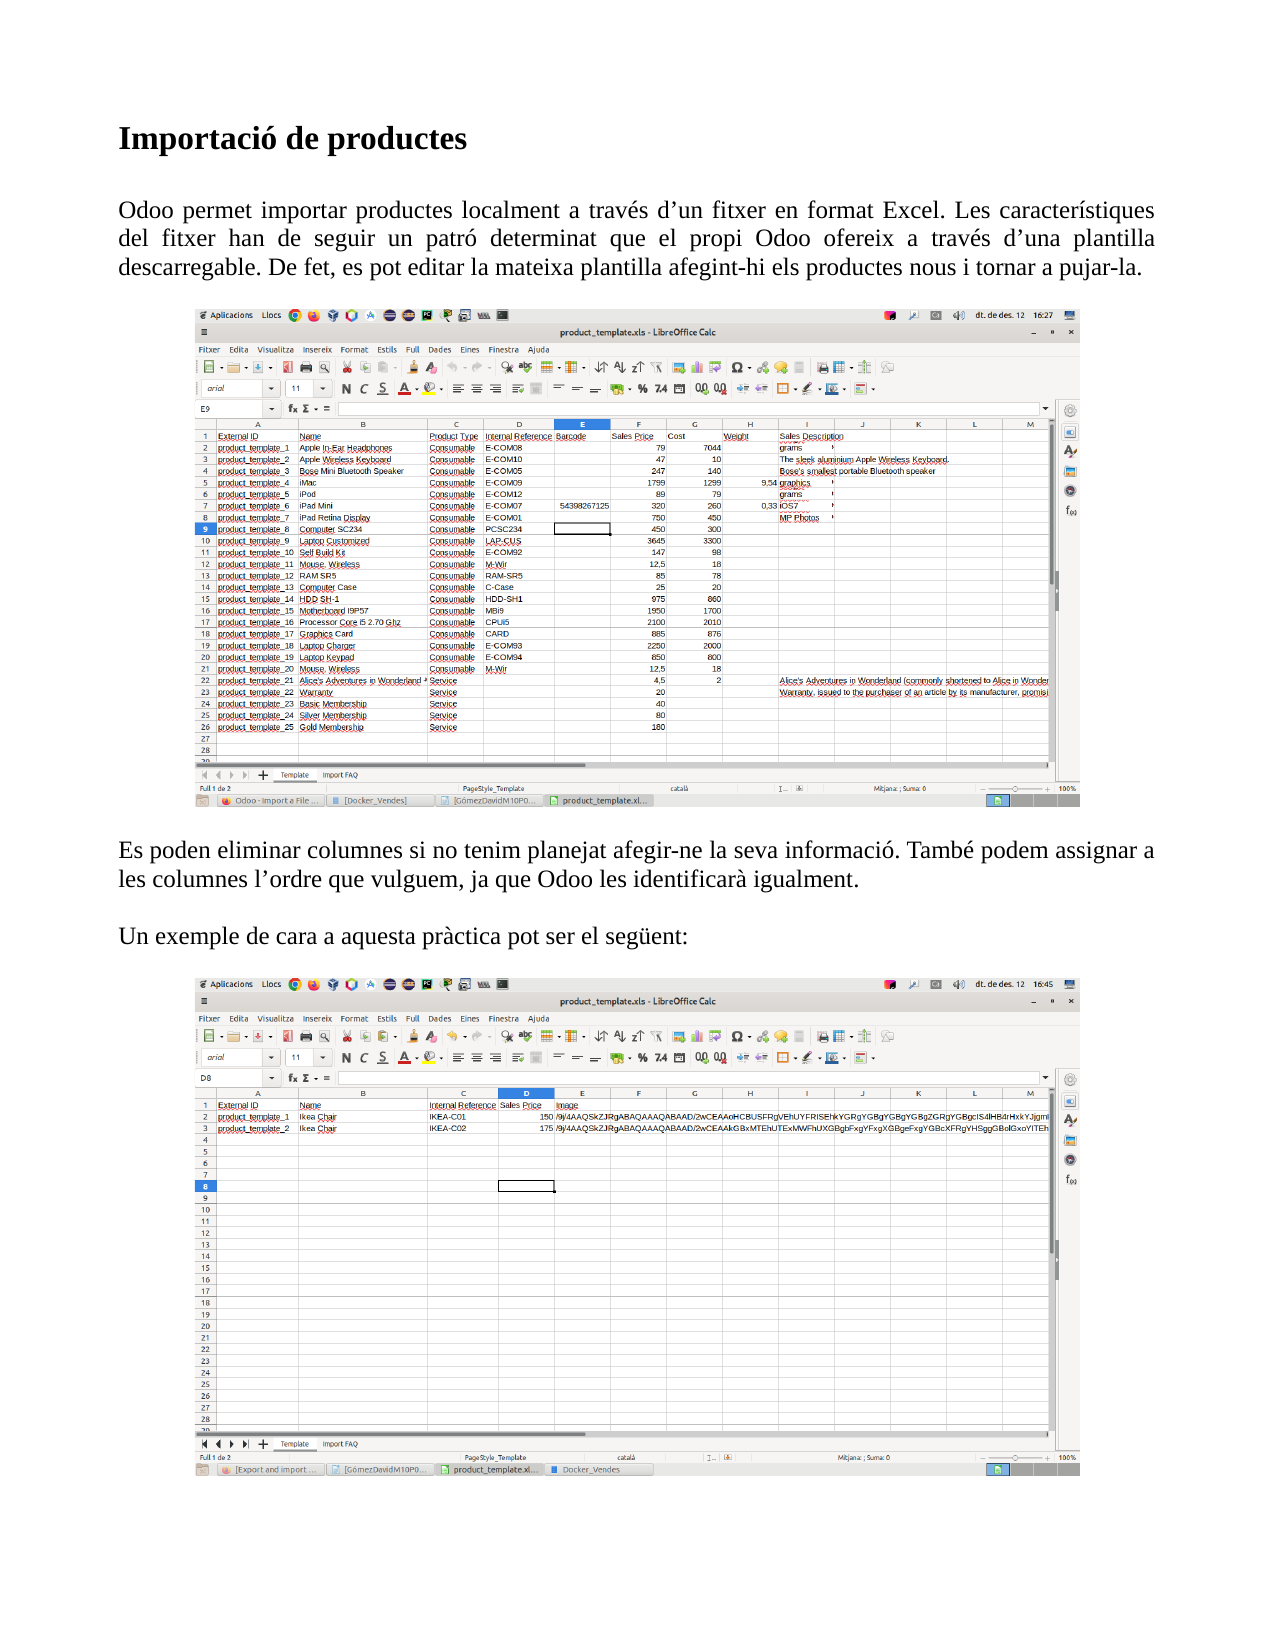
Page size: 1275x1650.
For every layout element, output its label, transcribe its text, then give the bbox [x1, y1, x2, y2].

text Un exemple de cara a aquesta pràctica pot ser el següent: [118, 921, 1157, 950]
picture [194, 978, 1080, 1476]
text Importació de productes [118, 118, 1157, 156]
picture [194, 309, 1080, 807]
text Es poden eliminar columnes si no tenim planejat afegir-ne la seva informació. També podem assignar a les columnes l’ordre que vulguem, ja que Odoo les identificarà igualment. [118, 835, 1157, 893]
text Odoo permet importar productes localment a través d’un fitxer en format Excel. Les característiques del fitxer han de seguir un patró determinat que el propi Odoo ofereix a través d’una plantilla descarregable. De fet, es pot editar la mateixa plantilla afegint-hi els productes nous i tornar a pujar-la. [118, 195, 1157, 281]
